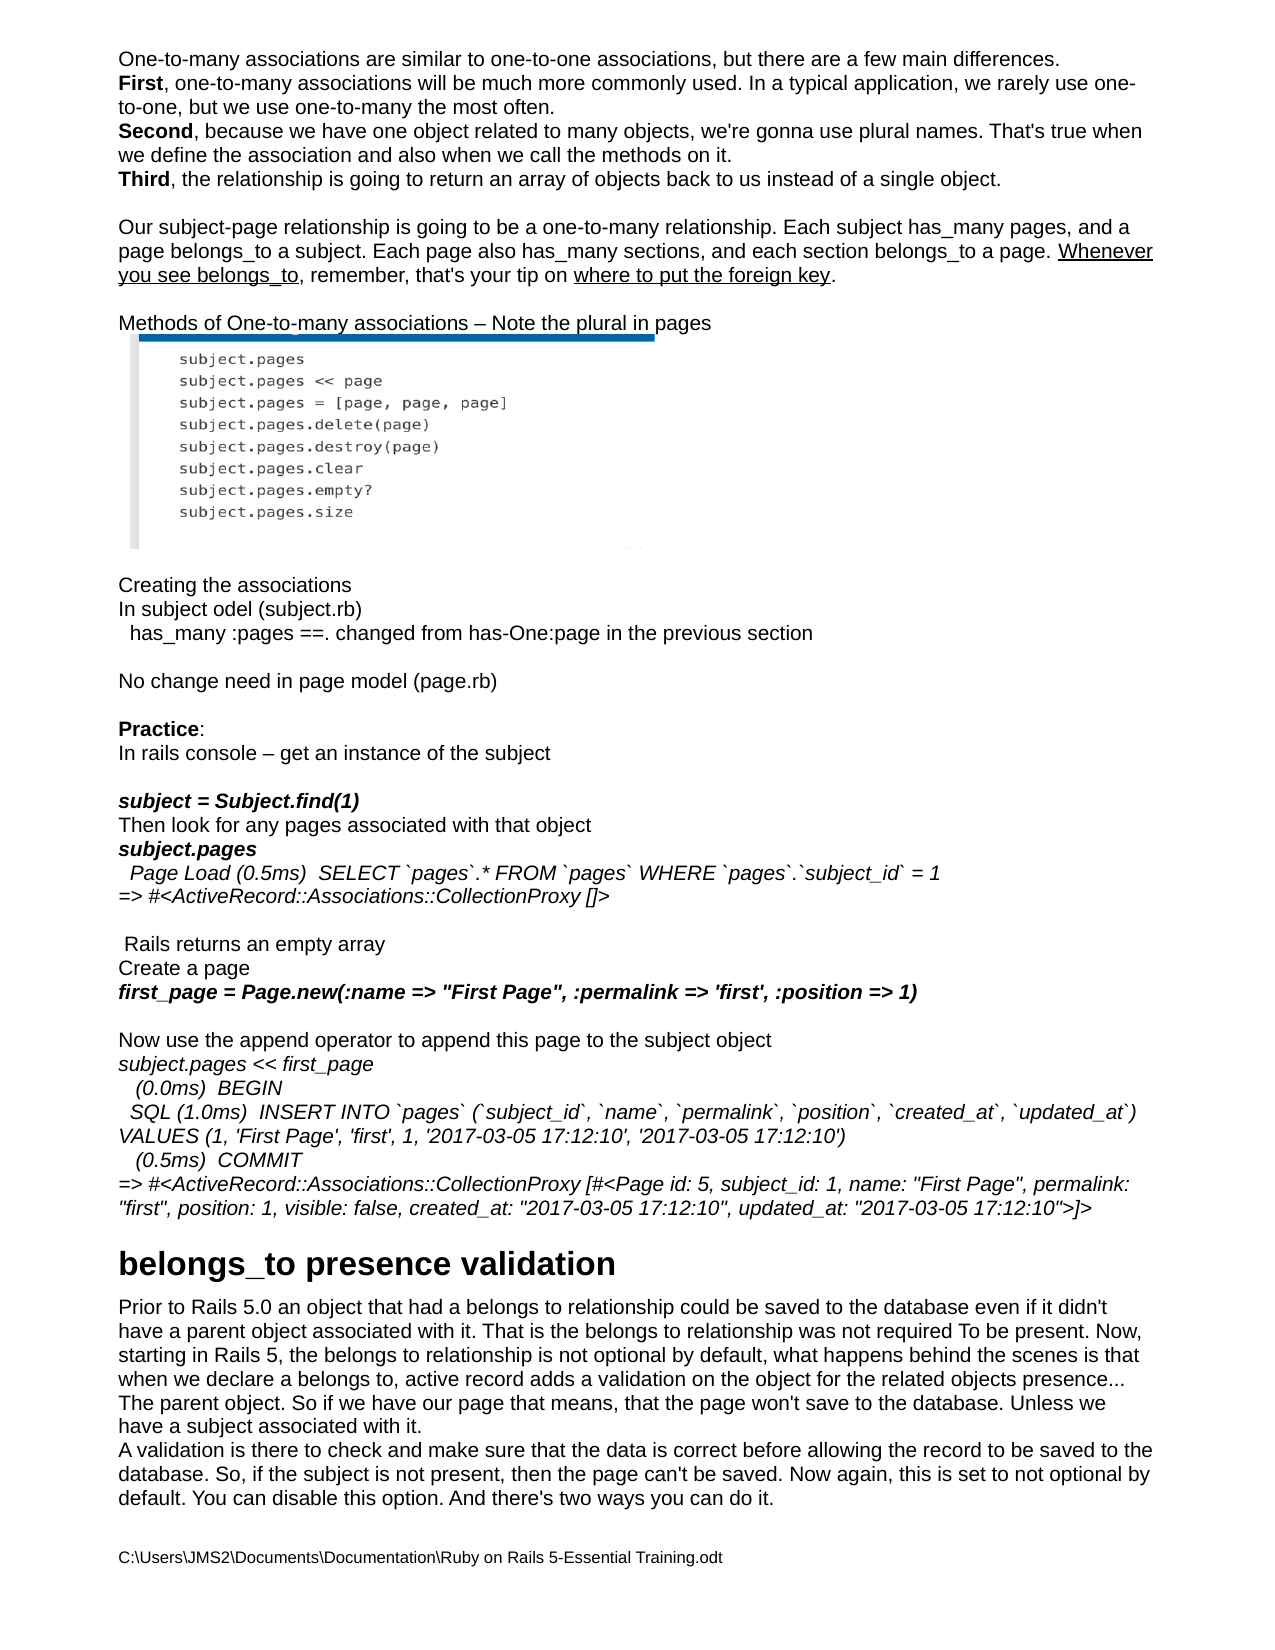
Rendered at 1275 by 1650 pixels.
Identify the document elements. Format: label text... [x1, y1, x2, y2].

text Page Load (0.5ms) SELECT `pages`.* FROM `pages` WHERE `pages`.`subject_id` = 1 [118, 860, 1157, 884]
text Second, because we have one object related to many objects, we're gonna use plural names. That's true when we define the association and also when we call the methods on it. [118, 119, 1157, 167]
text subject = Subject.find(1) [118, 788, 1157, 812]
text Then look for any pages associated with that object [118, 812, 1157, 836]
text Now use the append operator to append this page to the subject object [118, 1028, 1157, 1052]
text Creating the associations [118, 573, 1157, 597]
text subject.pages [118, 836, 1157, 860]
text No change need in page model (page.rb) [118, 669, 1157, 693]
text (0.0ms) BEGIN [118, 1076, 1157, 1100]
picture [129, 334, 655, 549]
text A validation is there to check and make sure that the data is correct before allowing the record to be saved to the database. So, if the subject is not present, then the page can't be saved. Now again, this is set to not optional by default. You can disable this option. And there's two ways you can do it. [118, 1438, 1157, 1510]
text Rails returns an empty array [118, 932, 1157, 956]
text => #<ActiveRecord::Associations::CollectionProxy []> [118, 884, 1157, 908]
text Third, the relationship is going to return an array of objects back to us instead of a single object. [118, 167, 1157, 191]
subtitle belongs_to presence validation [118, 1244, 1157, 1282]
text Methods of One-to-many associations – Note the plural in pages [118, 310, 1157, 334]
text Practice: [118, 717, 1157, 741]
text has_many :pages ==. changed from has-One:page in the previous section [118, 621, 1157, 645]
text first_page = Page.new(:name => "First Page", :permalink => 'first', :position => 1) [118, 980, 1157, 1004]
text First, one-to-many associations will be much more commonly used. In a typical application, we rarely use one-to-one, but we use one-to-many the most often. [118, 71, 1157, 119]
text SQL (1.0ms) INSERT INTO `pages` (`subject_id`, `name`, `permalink`, `position`, `created_at`, `updated_at`) VALUES (1, 'First Page', 'first', 1, '2017-03-05 17:12:10', '2017-03-05 17:12:10') [118, 1100, 1157, 1148]
text subject.pages << first_page [118, 1052, 1157, 1076]
text Our subject-page relationship is going to be a one-to-many relationship. Each subject has_many pages, and a page belongs_to a subject. Each page also has_many sections, and each section belongs_to a page. Whenever you see belongs_to, remember, that's your tip on where to put the foreign key. [118, 214, 1157, 286]
text => #<ActiveRecord::Associations::CollectionProxy [#<Page id: 5, subject_id: 1, name: "First Page", permalink: "first", position: 1, visible: false, created_at: "2017-03-05 17:12:10", updated_at: "2017-03-05 17:12:10">]> [118, 1172, 1157, 1220]
text Create a page [118, 956, 1157, 980]
text Prior to Rails 5.0 an object that had a belongs to relationship could be saved to the database even if it didn't have a parent object associated with it. That is the belongs to relationship was not required To be present. Now, starting in Rails 5, the belongs to relationship is not optional by default, what happens behind the scenes is that when we declare a belongs to, active record adds a validation on the object for the related objects presence... The parent object. So if we have our page that means, that the page won't save to the database. Unless we have a subject associated with it. [118, 1294, 1157, 1438]
text In rails console – get an instance of the subject [118, 741, 1157, 764]
text One-to-many associations are similar to one-to-one associations, but there are a few main differences. [118, 47, 1157, 71]
text (0.5ms) COMMIT [118, 1148, 1157, 1172]
text In subject odel (subject.rb) [118, 597, 1157, 621]
